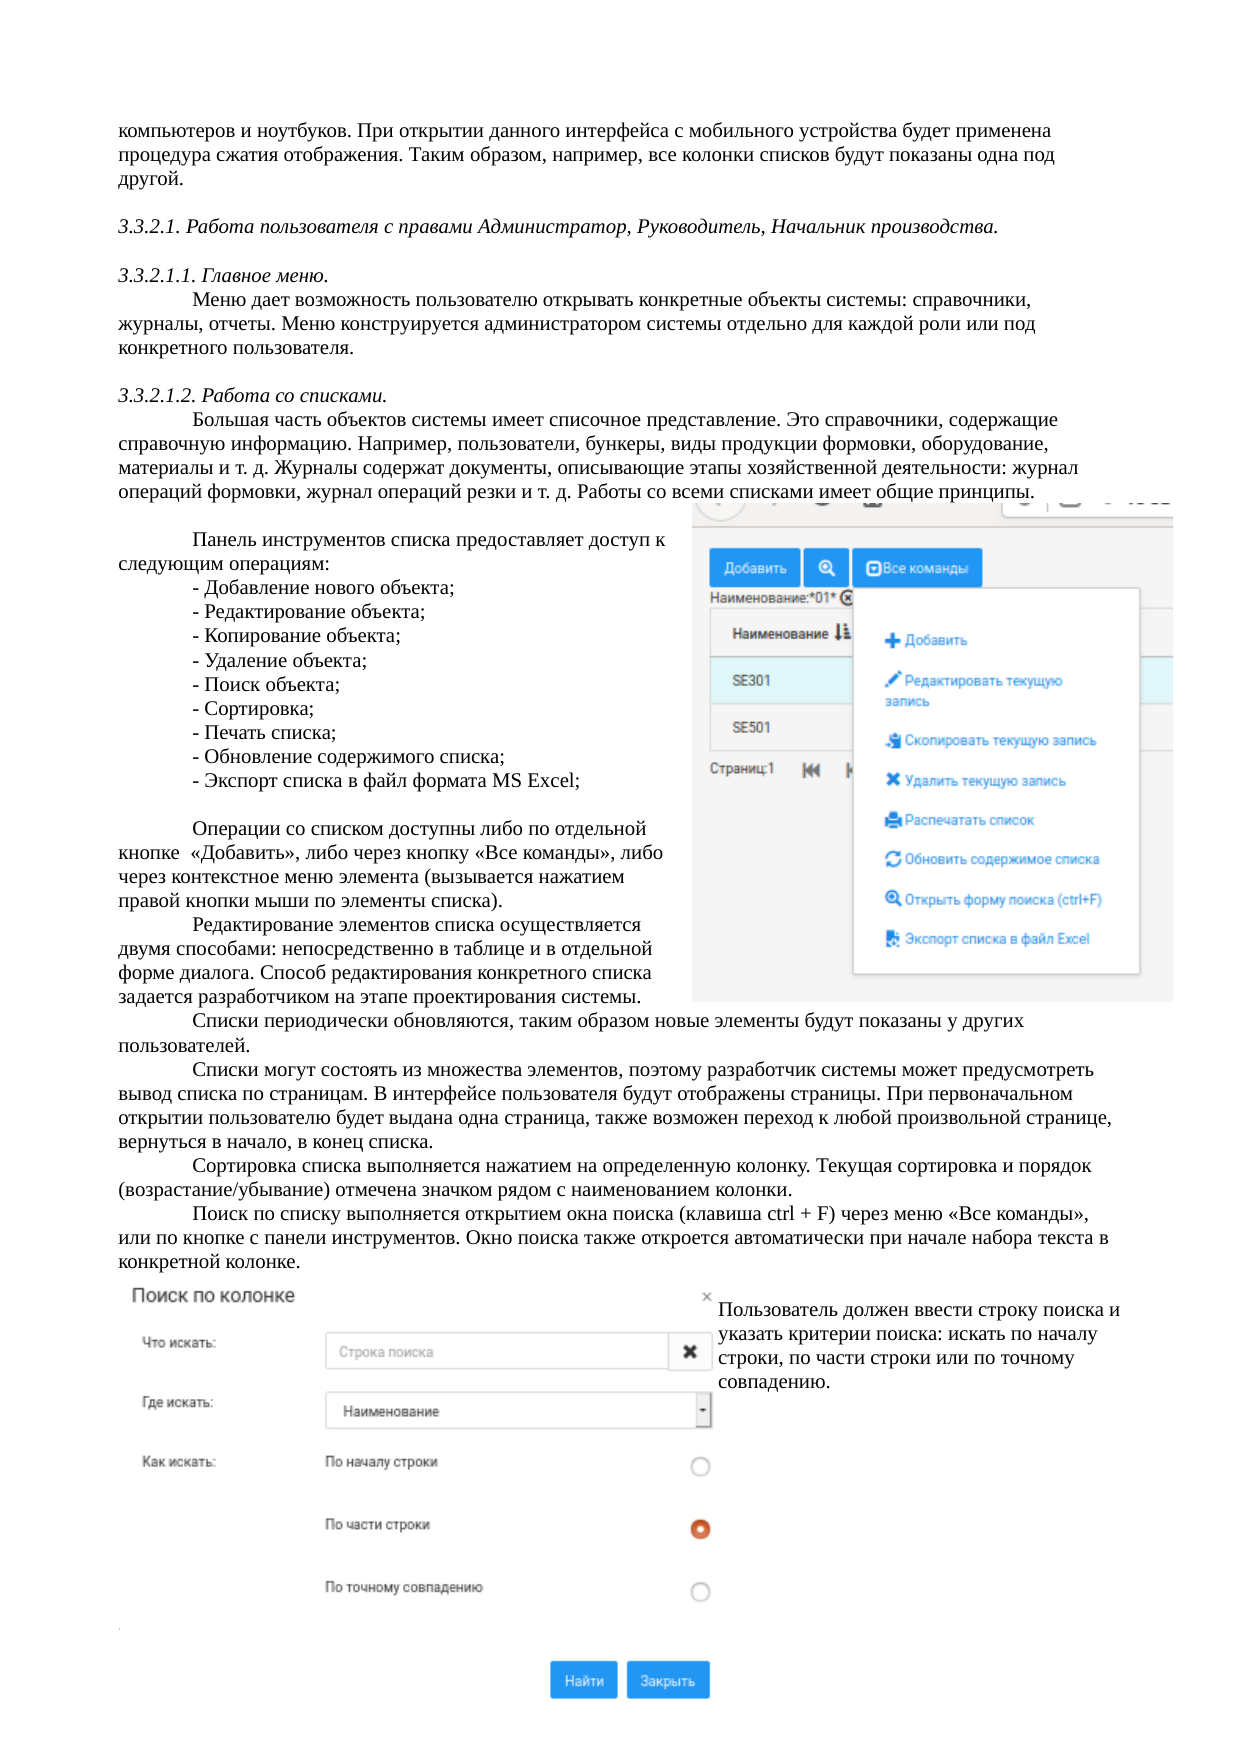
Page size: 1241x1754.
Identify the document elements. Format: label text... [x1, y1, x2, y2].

text 3.3.2.1.2. Работа со списками. [118, 383, 1122, 407]
text - Удаление объекта; [118, 647, 692, 672]
text 3.3.2.1. Работа пользователя с правами Администратор, Руководитель, Начальник производства. [118, 214, 1122, 238]
text Операции со списком доступны либо по отдельной кнопке «Добавить», либо через кнопку «Все команды», либо через контекстное меню элемента (вызывается нажатием правой кнопки мыши по элементы списка). [118, 816, 692, 912]
text - Редактирование объекта; [118, 599, 692, 623]
text - Обновление содержимого списка; [118, 744, 692, 768]
text 3.3.2.1.1. Главное меню. [118, 262, 1122, 287]
text Редактирование элементов списка осуществляется двумя способами: непосредственно в таблице и в отдельной форме диалога. Способ редактирования конкретного списка задается разработчиком на этапе проектирования системы. [118, 912, 1122, 1008]
text Пользователь должен ввести строку поиска и указать критерии поиска: искать по началу строки, по части строки или по точному совпадению. [718, 1297, 1122, 1393]
text - Копирование объекта; [118, 623, 692, 647]
text компьютеров и ноутбуков. При открытии данного интерфейса с мобильного устройства будет применена процедура сжатия отображения. Таким образом, например, все колонки списков будут показаны одна под другой. [118, 118, 1122, 190]
text - Добавление нового объекта; [118, 575, 692, 599]
text - Сортировка; [118, 696, 692, 720]
text - Поиск объекта; [118, 672, 692, 696]
text Панель инструментов списка предоставляет доступ к следующим операциям: [118, 527, 692, 575]
text Поиск по списку выполняется открытием окна поиска (клавиша ctrl + F) через меню «Все команды», или по кнопке с панели инструментов. Окно поиска также откроется автоматически при начале набора текста в конкретной колонке. [118, 1201, 1122, 1273]
text Списки периодически обновляются, таким образом новые элементы будут показаны у других пользователей. [118, 1008, 1122, 1057]
text - Печать списка; [118, 720, 692, 744]
text Меню дает возможность пользователю открывать конкретные объекты системы: справочники, журналы, отчеты. Меню конструируется администратором системы отдельно для каждой роли или под конкретного пользователя. [118, 287, 1122, 359]
picture [119, 1282, 718, 1713]
text Списки могут состоять из множества элементов, поэтому разработчик системы может предусмотреть вывод списка по страницам. В интерфейсе пользователя будут отображены страницы. При первоначальном открытии пользователю будет выдана одна страница, также возможен переход к любой произвольной странице, вернуться в начало, в конец списка. [118, 1057, 1122, 1153]
text Сортировка списка выполняется нажатием на определенную колонку. Текущая сортировка и порядок (возрастание/убывание) отмечена значком рядом с наименованием колонки. [118, 1153, 1122, 1201]
text Большая часть объектов системы имеет списочное представление. Это справочники, содержащие справочную информацию. Например, пользователи, бункеры, виды продукции формовки, оборудование, материалы и т. д. Журналы содержат документы, описывающие этапы хозяйственной деятельности: журнал операций формовки, журнал операций резки и т. д. Работы со всеми списками имеет общие принципы. [118, 407, 1122, 503]
picture [692, 503, 1174, 1002]
text - Экспорт списка в файл формата MS Excel; [118, 768, 692, 792]
